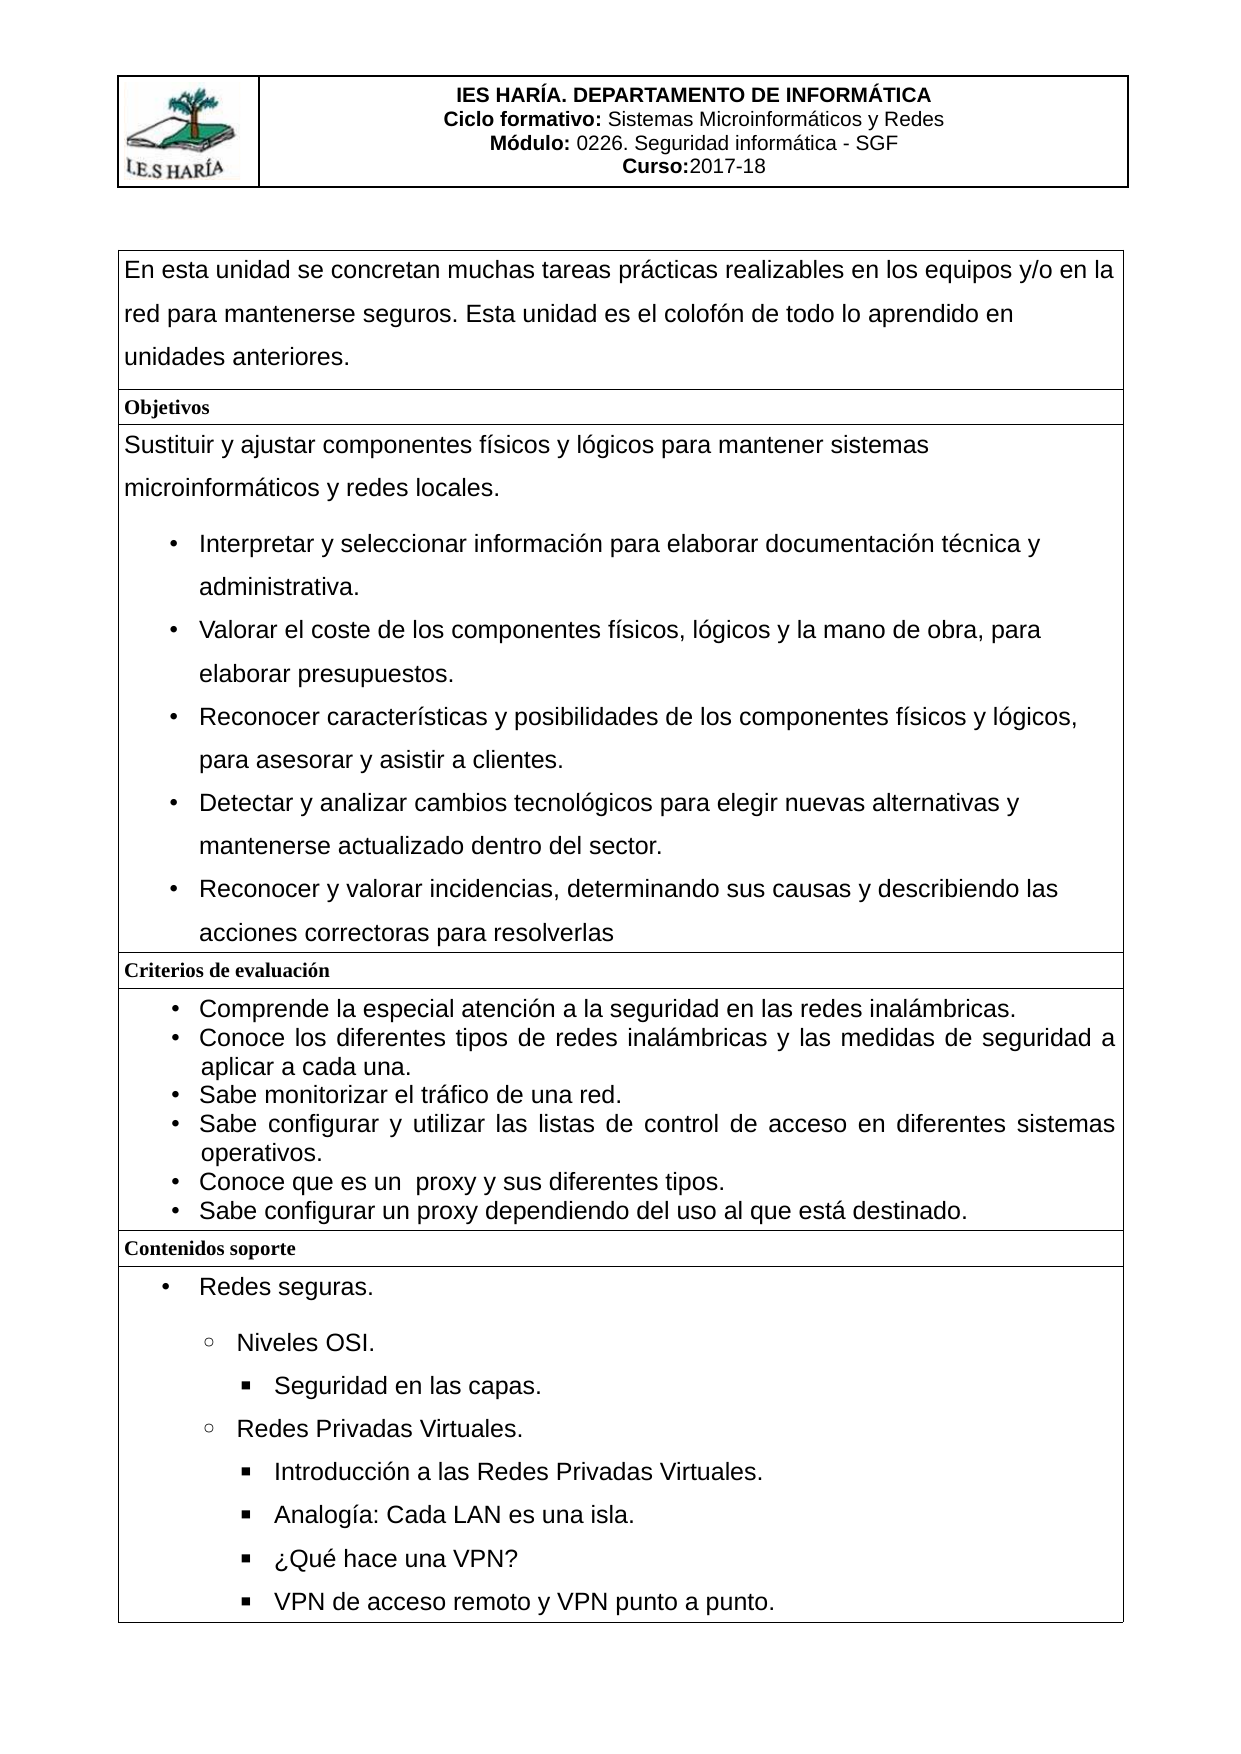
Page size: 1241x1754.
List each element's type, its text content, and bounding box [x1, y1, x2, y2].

table_cell Objetivos [119, 390, 1123, 424]
table_cell Contenidos soporte [119, 1231, 1123, 1266]
table_cell Redes seguras. Niveles OSI. Seguridad en las capas. Redes Privadas Virtuales. Introducción a las Redes Privadas Virtuales. Analogía: Cada LAN es una isla. ¿Qué hace una VPN? VPN de acceso remoto y VPN punto a punto. Mantener el tráfico en el túnel VPN. Encriptación y protocolos de seguridad en una red privada virtual. [119, 1267, 1123, 1622]
picture [123, 82, 241, 180]
table_cell Criterios de evaluación [119, 953, 1123, 988]
table_cell Comprende la especial atención a la seguridad en las redes inalámbricas. Conoce los diferentes tipos de redes inalámbricas y las medidas de seguridad a aplicar a cada una. Sabe monitorizar el tráfico de una red. Sabe configurar y utilizar las listas de control de acceso en diferentes sistemas operativos. Conoce que es un proxy y sus diferentes tipos. Sabe configurar un proxy dependiendo del uso al que está destinado. [119, 989, 1123, 1230]
table_cell Sustituir y ajustar componentes físicos y lógicos para mantener sistemas microinformáticos y redes locales. Interpretar y seleccionar información para elaborar documentación técnica y administrativa. Valorar el coste de los componentes físicos, lógicos y la mano de obra, para elaborar presupuestos. Reconocer características y posibilidades de los componentes físicos y lógicos, para asesorar y asistir a clientes. Detectar y analizar cambios tecnológicos para elegir nuevas alternativas y mantenerse actualizado dentro del sector. Reconocer y valorar incidencias, determinando sus causas y describiendo las acciones correctoras para resolverlas [119, 425, 1123, 952]
table_cell En esta unidad se concretan muchas tareas prácticas realizables en los equipos y/o en la red para mantenerse seguros. Esta unidad es el colofón de todo lo aprendido en unidades anteriores. [119, 251, 1123, 389]
